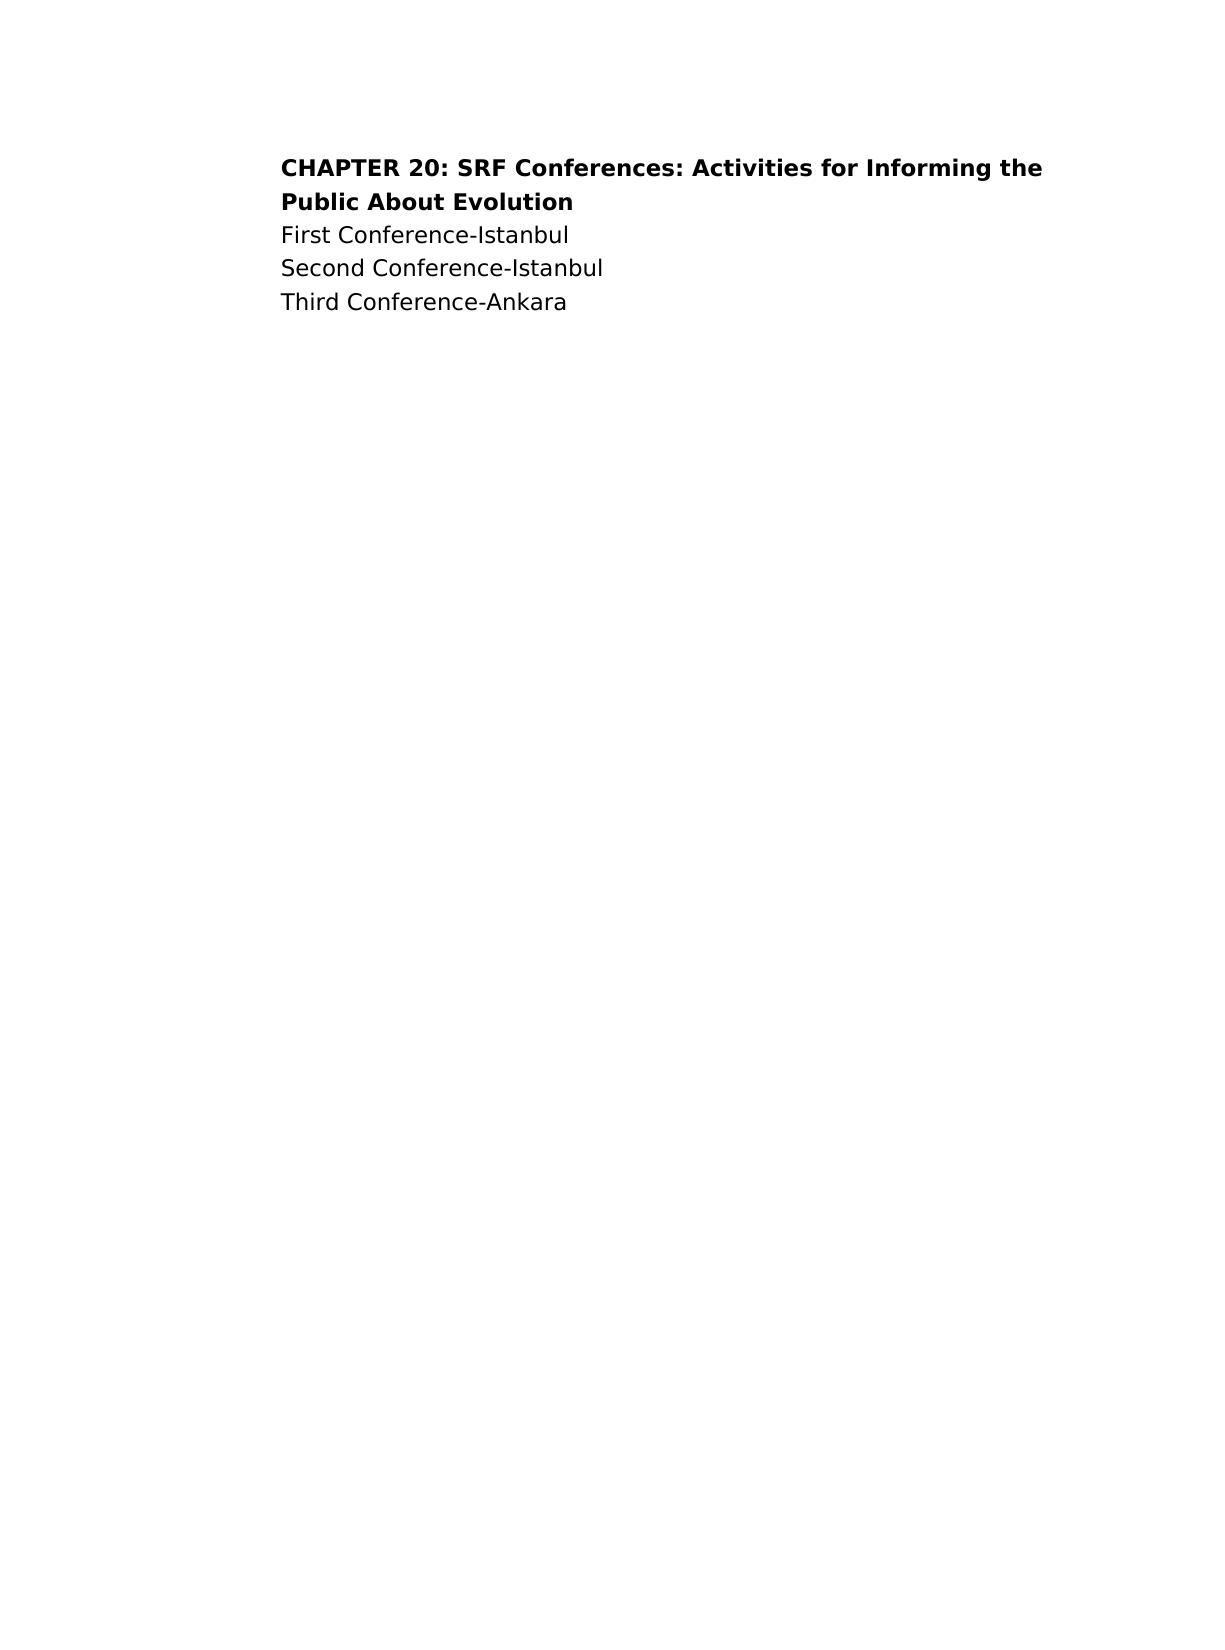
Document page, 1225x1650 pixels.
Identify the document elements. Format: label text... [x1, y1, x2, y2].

text First Conference-Istanbul [222, 217, 1075, 250]
text Second Conference-Istanbul [222, 250, 1075, 283]
text CHAPTER 20: SRF Conferences: Activities for Informing the [222, 150, 1075, 183]
text Third Conference-Ankara [222, 283, 1075, 317]
text Public About Evolution [222, 183, 1075, 217]
